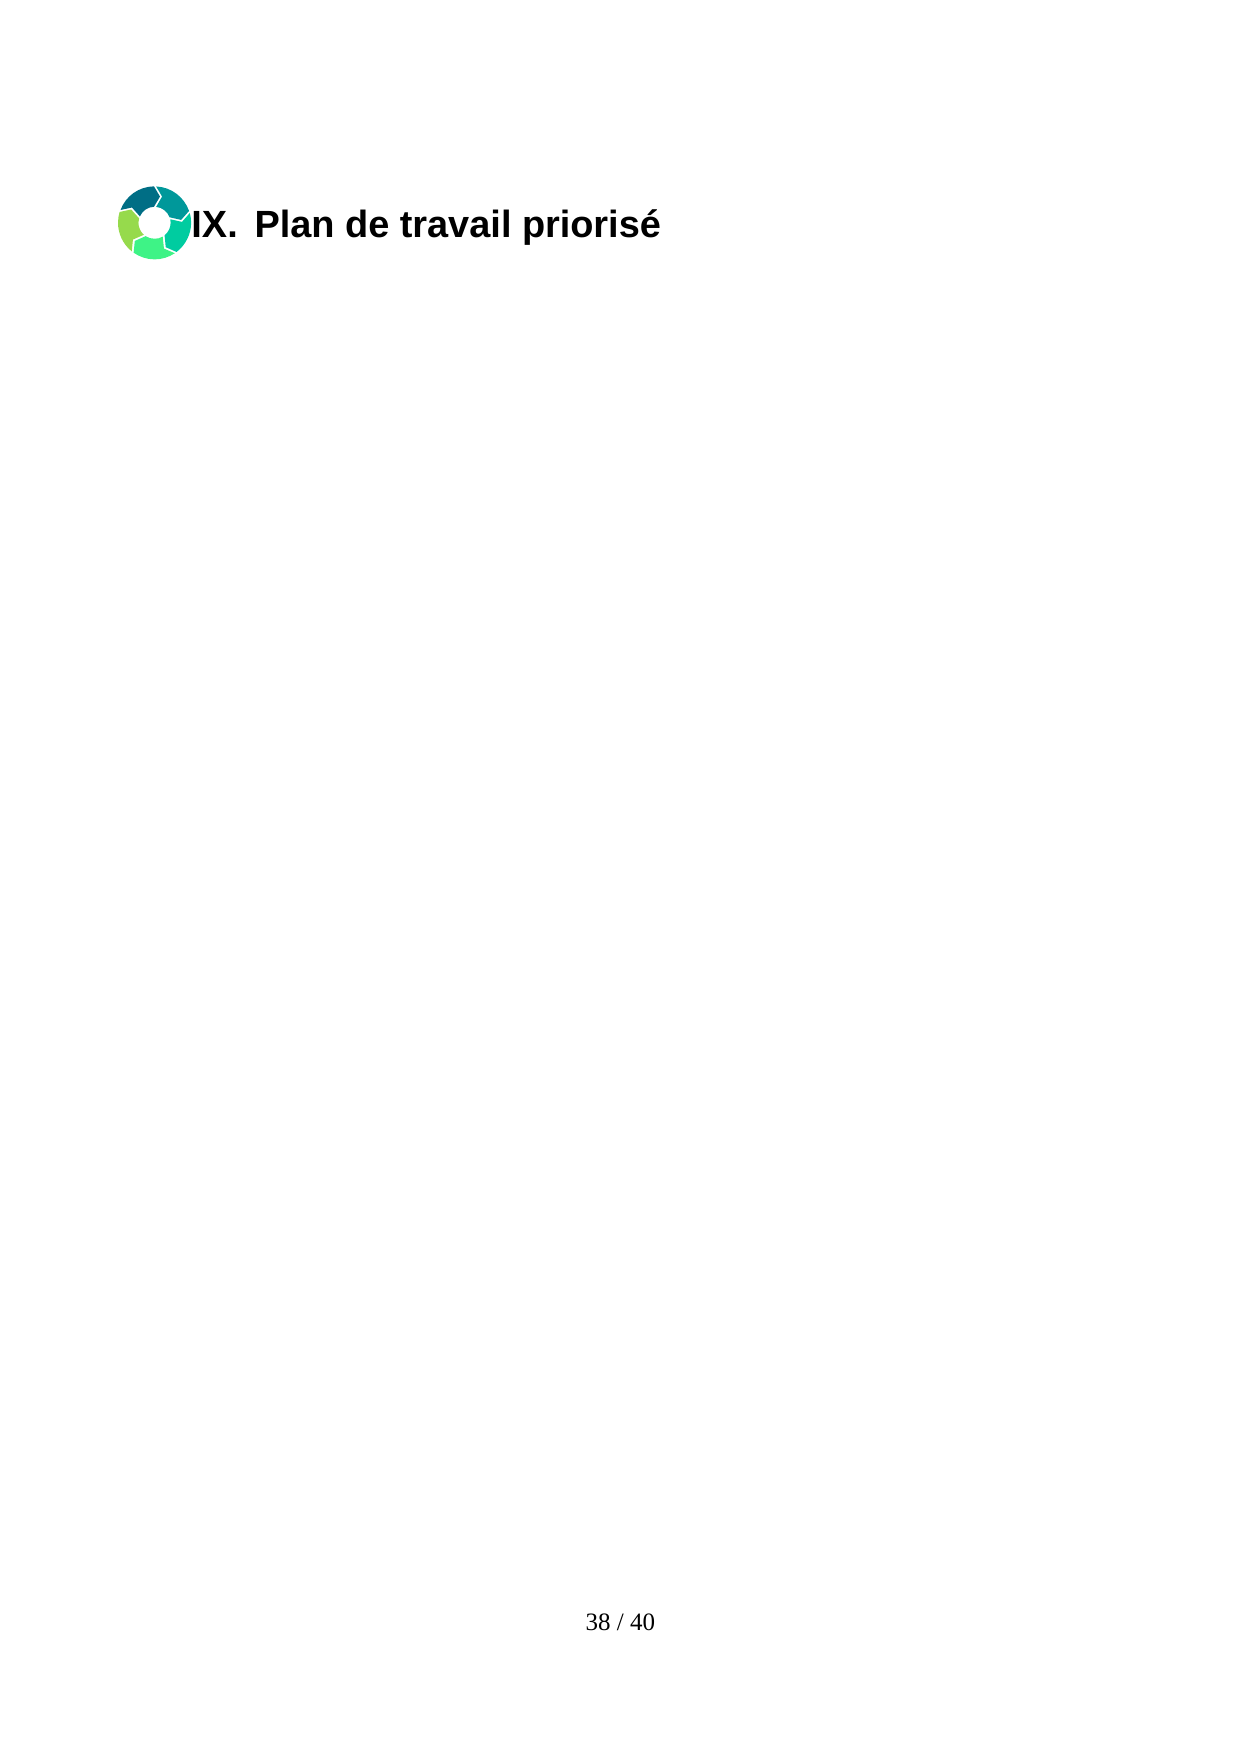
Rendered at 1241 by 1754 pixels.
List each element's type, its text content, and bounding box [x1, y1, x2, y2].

subtitle [137, 206, 172, 239]
subtitle Plan de travail priorisé [185, 201, 1122, 245]
